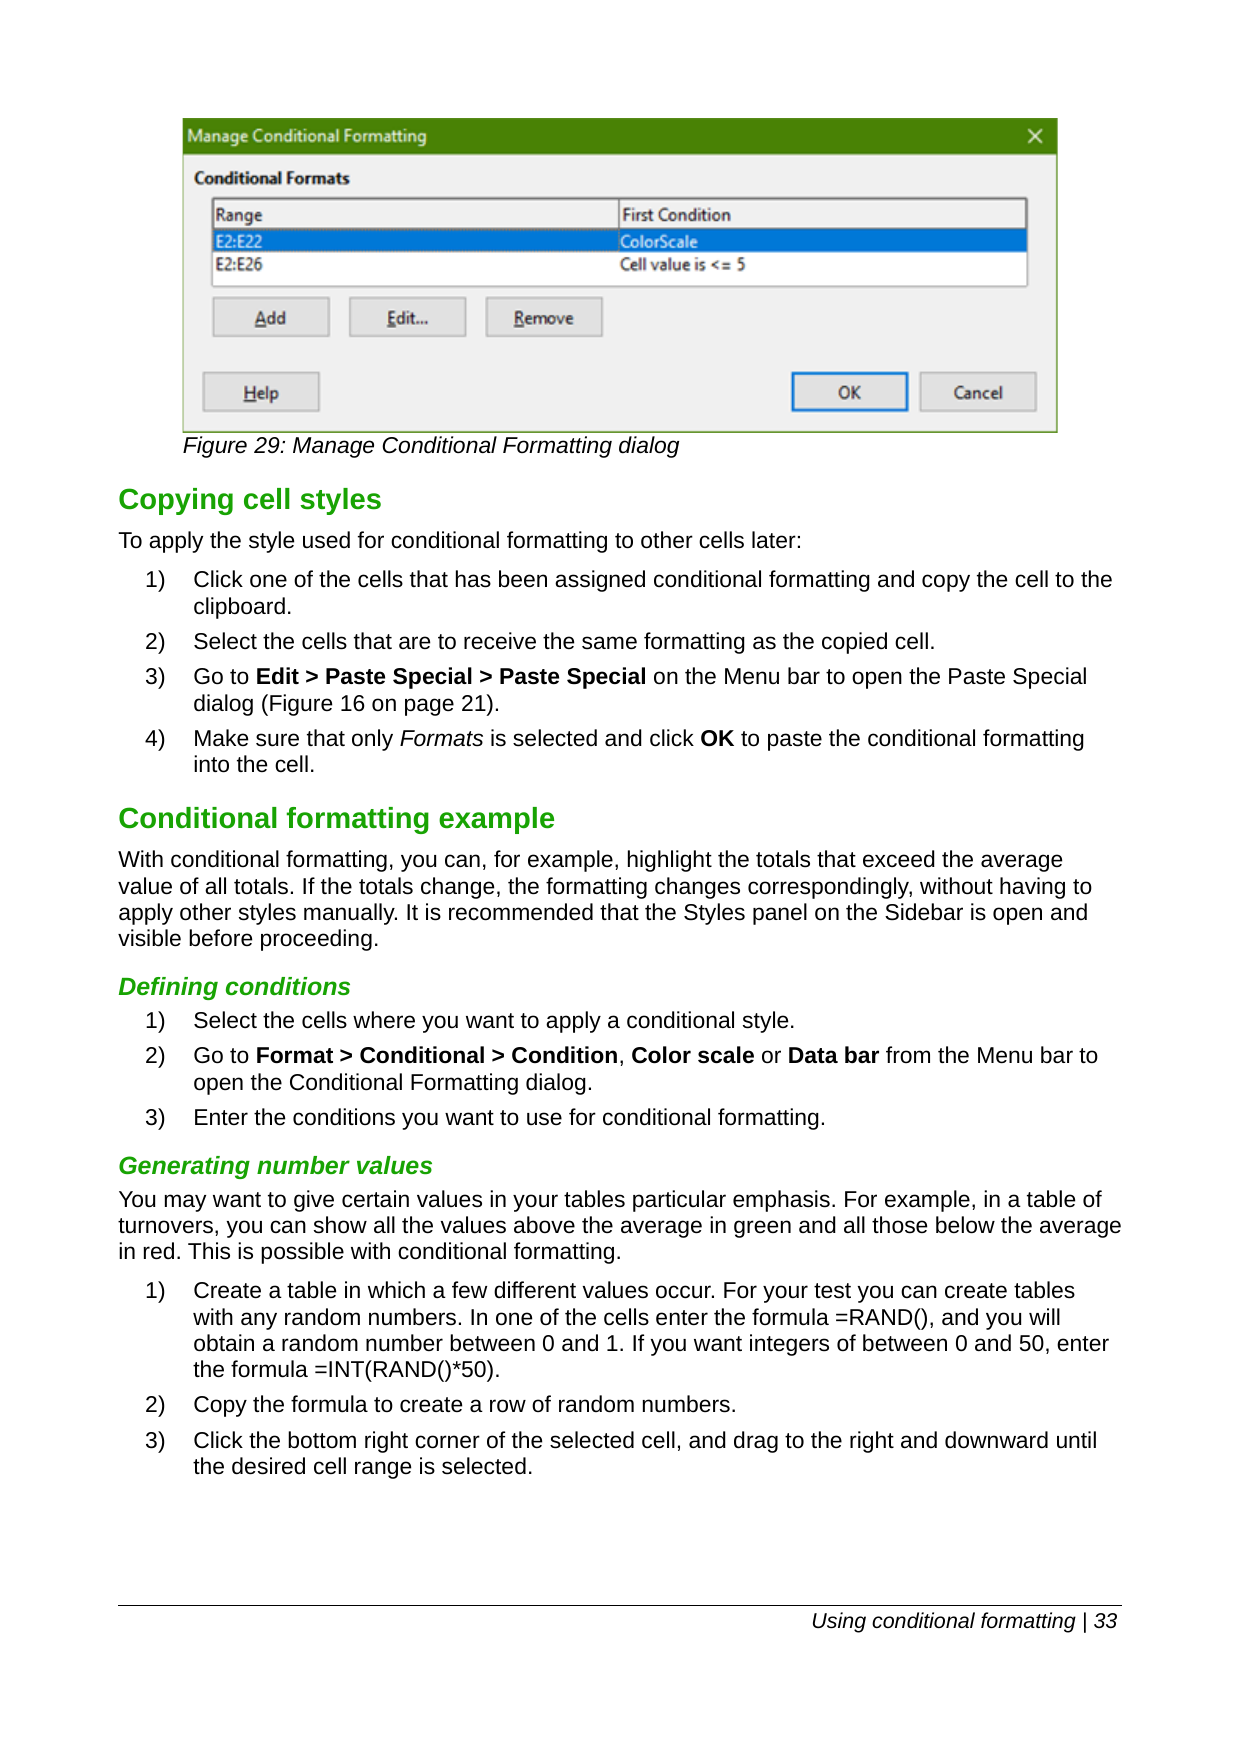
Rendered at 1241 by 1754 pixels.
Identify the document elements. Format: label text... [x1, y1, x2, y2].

text You may want to give certain values in your tables particular emphasis. For example, in a table of turnovers, you can show all the values above the average in green and all those below the average in red. This is possible with conditional formatting. [118, 1186, 1122, 1264]
list Go to Edit > Paste Special > Paste Special on the Menu bar to open the Paste Special dialog (Figure 16 on page 21). [165, 663, 1122, 716]
list Click one of the cells that has been assigned conditional formatting and copy the cell to the clipboard. [165, 566, 1122, 619]
subtitle Generating number values [118, 1151, 1122, 1179]
list Copy the formula to create a row of random numbers. [165, 1391, 1122, 1418]
text To apply the style used for conditional formatting to other cells later: [118, 527, 1122, 554]
picture [182, 118, 1058, 433]
subtitle Copying cell styles [118, 482, 1122, 516]
list Click the bottom right corner of the selected cell, and drag to the right and downward until the desired cell range is selected. [165, 1427, 1122, 1479]
list Create a table in which a few different values occur. For your test you can create tables with any random numbers. In one of the cells enter the formula =RAND(), and you will obtain a random number between 0 and 1. If you want integers of between 0 and 50, enter the formula =INT(RAND()*50). [165, 1277, 1122, 1382]
text With conditional formatting, you can, for example, highlight the totals that exceed the average value of all totals. If the totals change, the formatting changes correspondingly, without having to apply other styles manually. It is recommended that the Styles panel on the Sidebar is open and visible before proceeding. [118, 846, 1122, 952]
list Make sure that only Formats is selected and click OK to paste the conditional formatting into the cell. [165, 725, 1122, 777]
list Select the cells where you want to apply a conditional style. [165, 1007, 1122, 1033]
list Go to Format > Conditional > Condition, Color scale or Data bar from the Menu bar to open the Conditional Formatting dialog. [165, 1042, 1122, 1095]
text Figure 29: Manage Conditional Formatting dialog [183, 433, 1058, 458]
list Enter the conditions you want to use for conditional formatting. [165, 1104, 1122, 1130]
subtitle Conditional formatting example [118, 801, 1122, 834]
subtitle Defining conditions [118, 972, 1122, 1001]
list Select the cells that are to receive the same formatting as the copied cell. [165, 628, 1122, 654]
